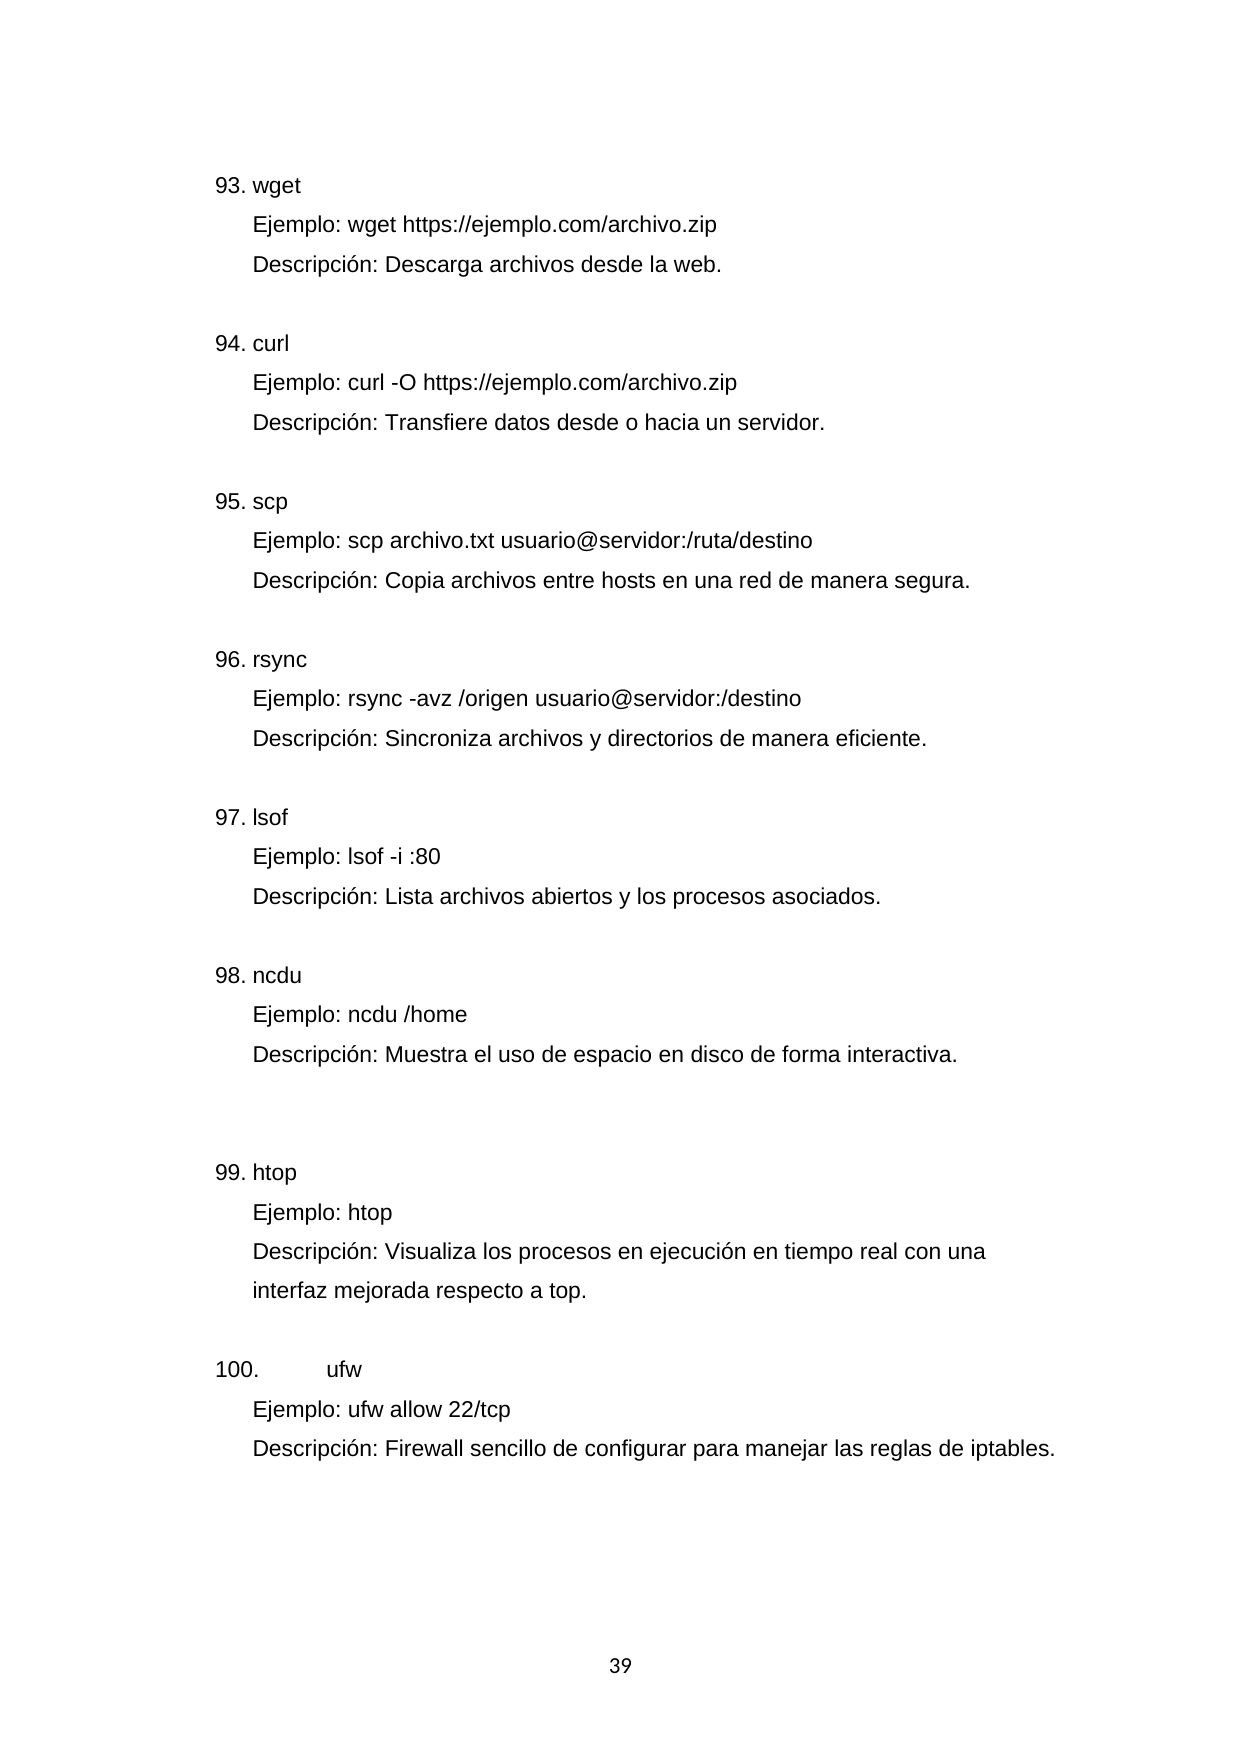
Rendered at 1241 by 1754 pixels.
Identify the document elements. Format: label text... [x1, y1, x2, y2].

list ufw Ejemplo: ufw allow 22/tcp Descripción: Firewall sencillo de configurar para manejar las reglas de iptables. [215, 1356, 1063, 1462]
list scp Ejemplo: scp archivo.txt usuario@servidor:/ruta/destino Descripción: Copia archivos entre hosts en una red de manera segura. [215, 488, 1063, 633]
list lsof Ejemplo: lsof -i :80 Descripción: Lista archivos abiertos y los procesos asociados. [215, 804, 1063, 948]
list curl Ejemplo: curl -O https://ejemplo.com/archivo.zip Descripción: Transfiere datos desde o hacia un servidor. [215, 330, 1063, 475]
list rsync Ejemplo: rsync -avz /origen usuario@servidor:/destino Descripción: Sincroniza archivos y directorios de manera eficiente. [215, 646, 1063, 791]
list wget Ejemplo: wget https://ejemplo.com/archivo.zip Descripción: Descarga archivos desde la web. [215, 172, 1063, 317]
list [215, 132, 1063, 159]
list ncdu Ejemplo: ncdu /home Descripción: Muestra el uso de espacio en disco de forma interactiva. [215, 962, 1063, 1146]
list htop Ejemplo: htop Descripción: Visualiza los procesos en ejecución en tiempo real con una interfaz mejorada respecto a top. [215, 1159, 1063, 1343]
